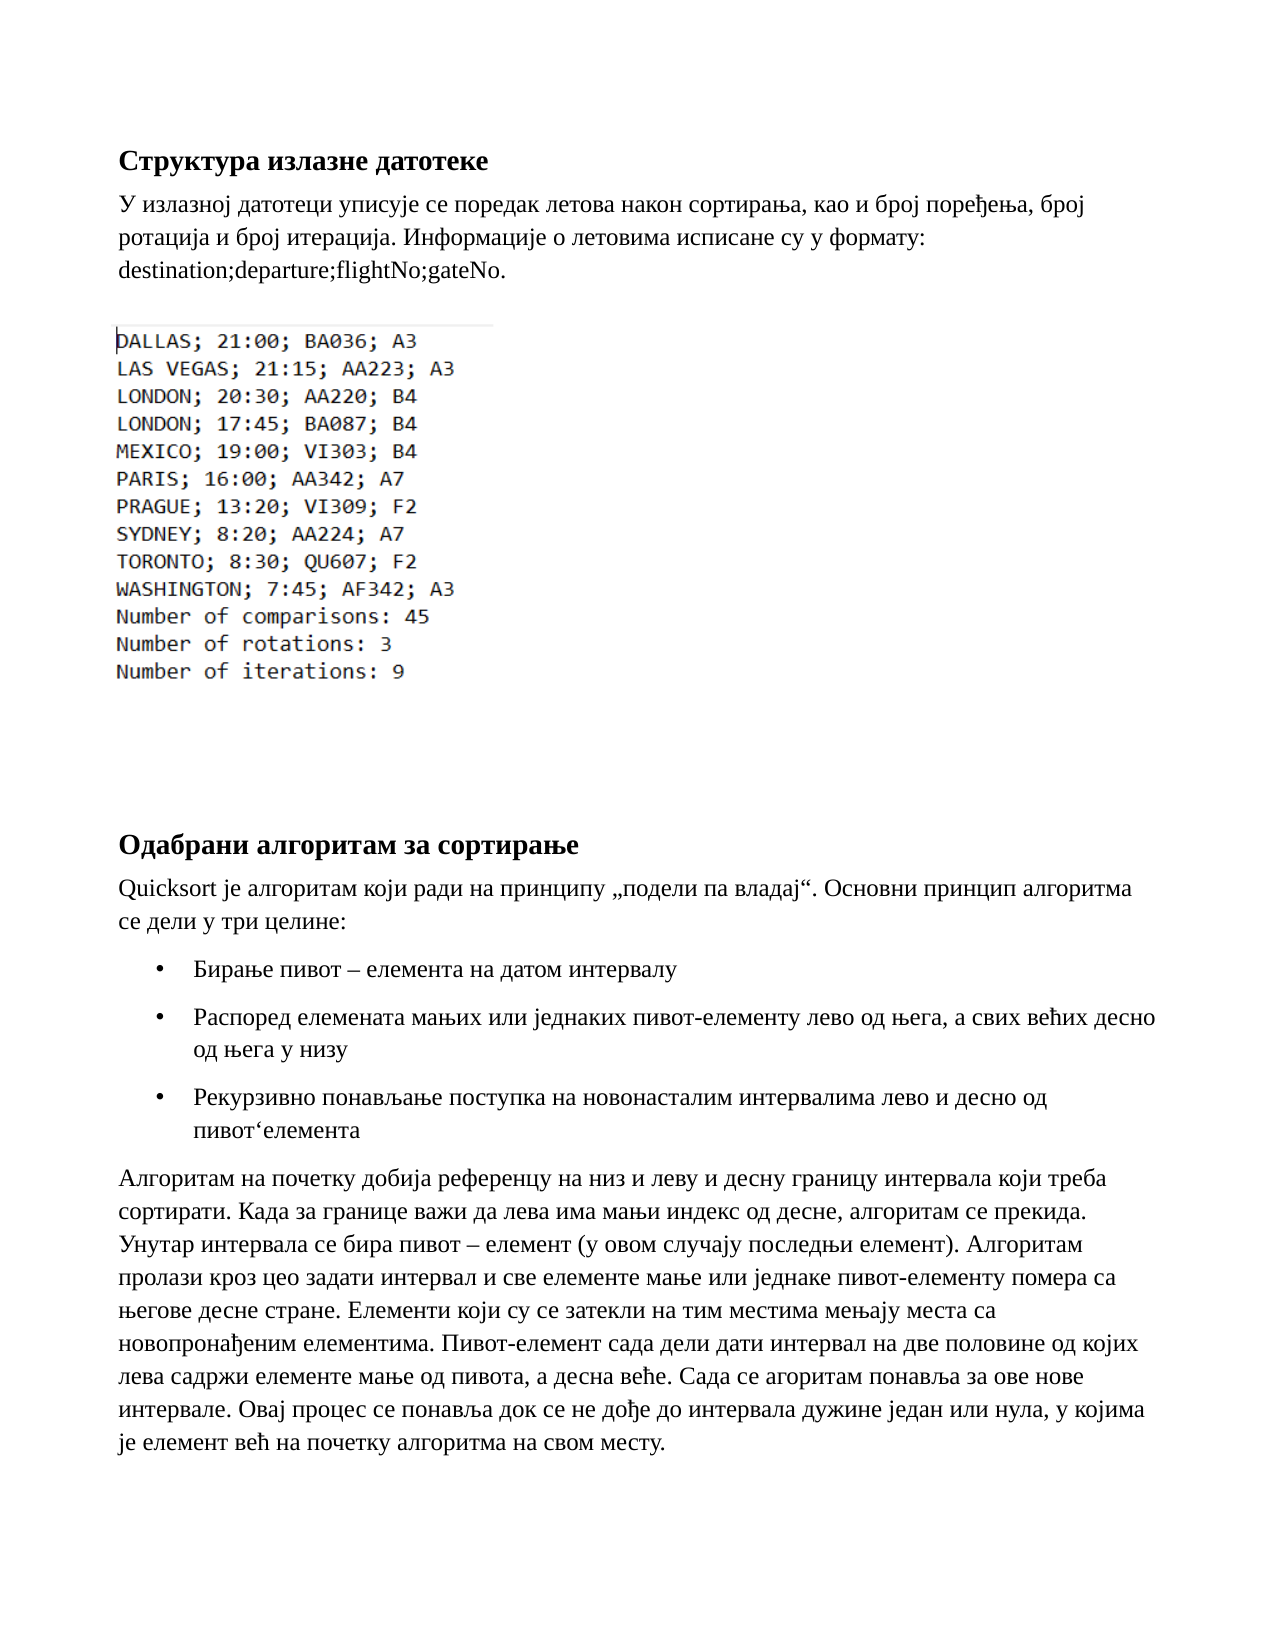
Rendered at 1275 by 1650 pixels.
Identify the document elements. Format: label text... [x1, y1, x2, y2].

subtitle Oдабрани алгоритам за сортирање [118, 827, 1157, 861]
picture [111, 323, 494, 715]
list Распоред елемената мањих или једнаких пивот-елементу лево од њега, а свих већих десно од њега у низу [156, 1002, 1157, 1063]
list Рекурзивно понављање поступка на новонасталим интервалима лево и десно од пивот‘елемента [156, 1082, 1157, 1144]
subtitle Структура излазне датотеке [118, 143, 1157, 177]
text Алгоритам на почетку добија референцу на низ и леву и десну границу интервала који треба сортирати. Када за границе важи да лева има мањи индекс од десне, алгоритам се прекида. Унутар интервала се бира пивот – елемент (у овом случају последњи елемент). Алгоритам пролази кроз цео задати интервал и све елементе мање или једнаке пивот-елементу помера са његове десне стране. Елементи који су се затекли на тим местима мењају места са новопронађеним елементима. Пивот-елемент сада дели дати интервал на две половине од којих лева садржи елементе мање од пивота, а десна веће. Сада се агоритам понавља за ове нове интервале. Овај процес се понавља док се не дође до интервала дужине један или нула, у којима је елемент већ на почетку алгоритма на свом месту. [118, 1163, 1157, 1456]
list Бирање пивот – елемента на датом интервалу [156, 954, 1157, 983]
text Quicksort је алгоритам који ради на принципу „подели па владај“. Основни принцип алгоритма се дели у три целине: [118, 873, 1157, 935]
text У излазној датотеци уписује се поредак летова након сортирања, као и број поређења, број ротација и број итерација. Информације о летовима исписане су у формату: destination;departure;flightNo;gateNo. [118, 189, 1157, 284]
